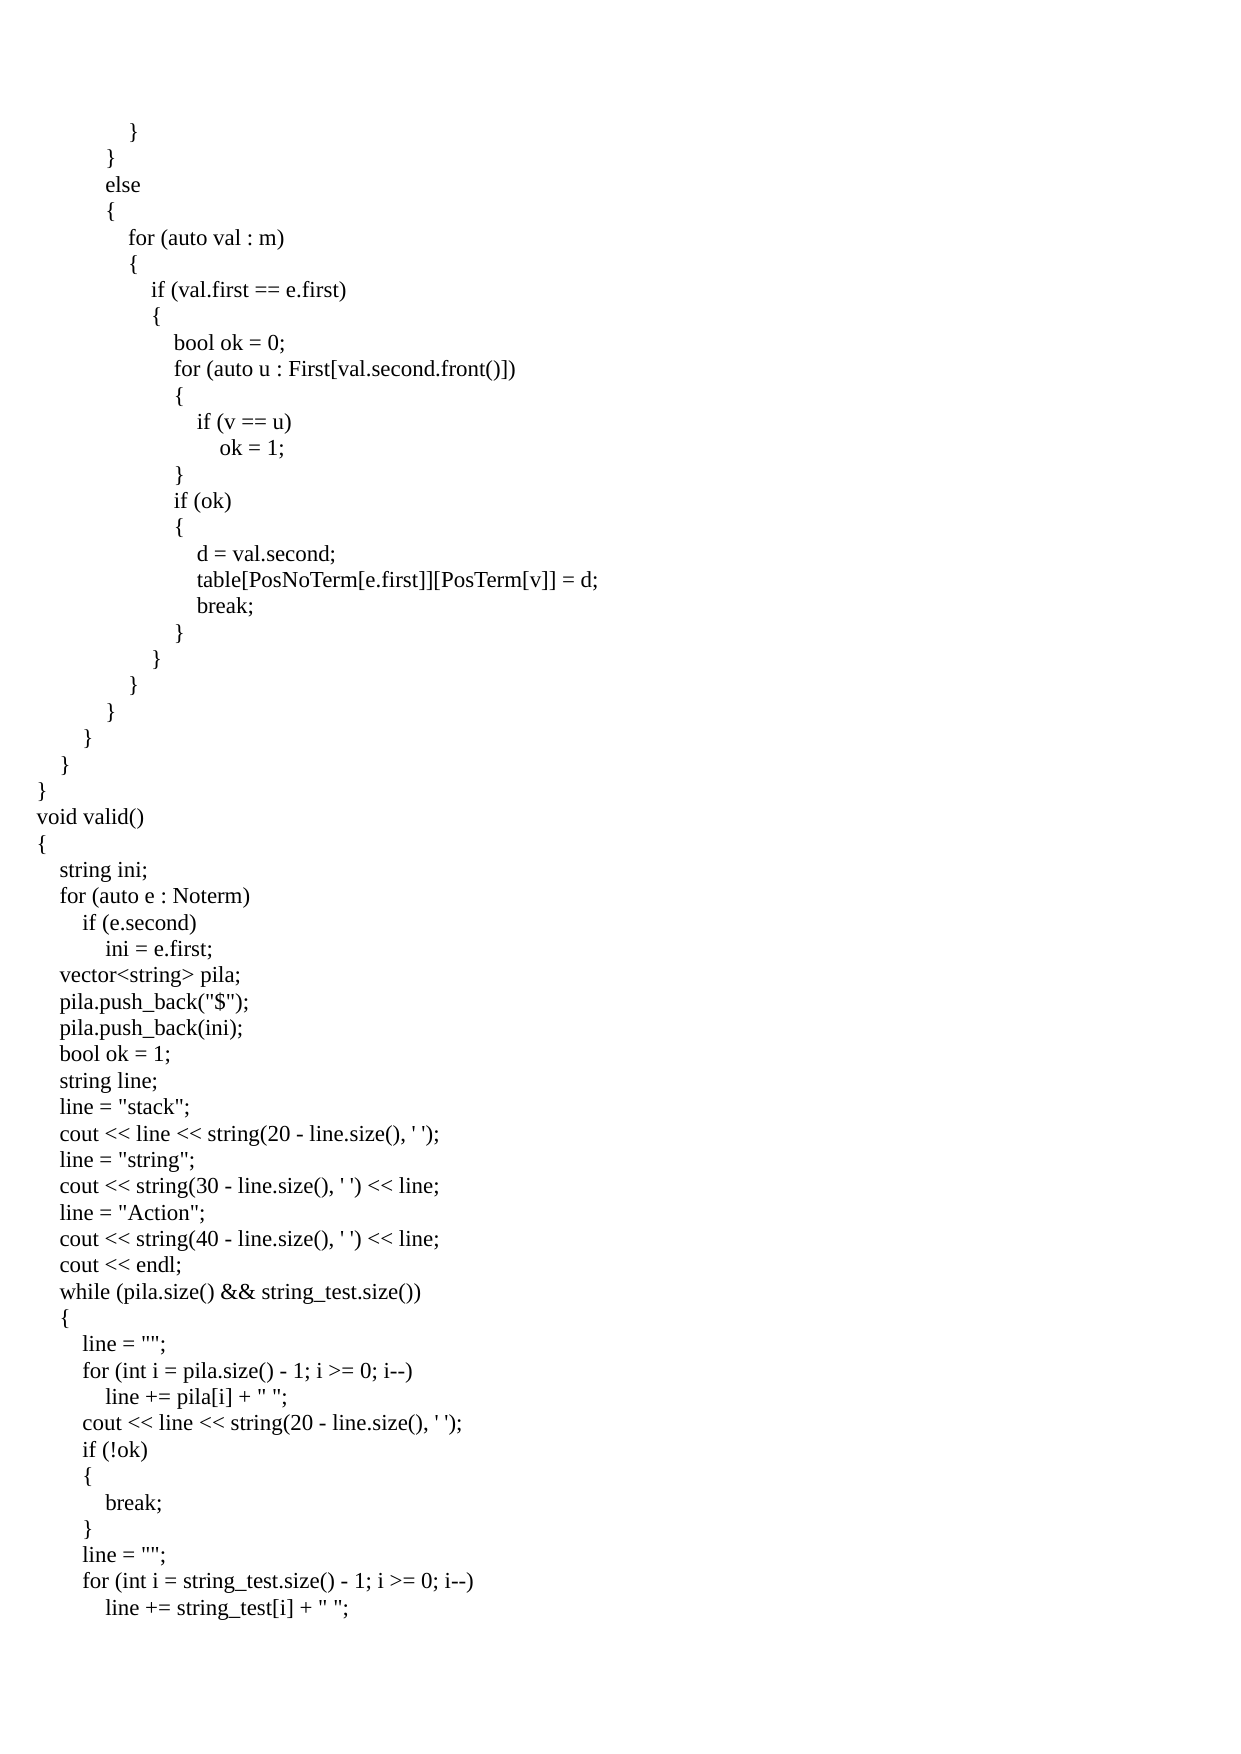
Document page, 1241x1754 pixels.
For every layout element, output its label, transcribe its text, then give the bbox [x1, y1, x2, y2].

text line = "Action"; [36, 1199, 1200, 1225]
text cout << string(40 - line.size(), ' ') << line; [36, 1225, 1200, 1251]
text { [36, 830, 1200, 856]
text line = "string"; [36, 1146, 1200, 1172]
text ini = e.first; [36, 935, 1200, 961]
text } [36, 461, 1200, 487]
text { [36, 250, 1200, 276]
text if (ok) [36, 487, 1200, 513]
text } [36, 698, 1200, 724]
text ok = 1; [36, 434, 1200, 461]
text } [36, 777, 1200, 803]
text line += pila[i] + " "; [36, 1383, 1200, 1409]
text } [36, 144, 1200, 171]
text for (auto u : First[val.second.front()]) [36, 355, 1200, 382]
text pila.push_back(ini); [36, 1014, 1200, 1041]
text cout << line << string(20 - line.size(), ' '); [36, 1409, 1200, 1436]
text } [36, 619, 1200, 645]
text for (int i = string_test.size() - 1; i >= 0; i--) [36, 1568, 1200, 1594]
text break; [36, 1488, 1200, 1515]
text while (pila.size() && string_test.size()) [36, 1278, 1200, 1304]
text if (e.second) [36, 909, 1200, 935]
text d = val.second; [36, 540, 1200, 566]
text void valid() [36, 803, 1200, 830]
text line = ""; [36, 1541, 1200, 1568]
text for (int i = pila.size() - 1; i >= 0; i--) [36, 1357, 1200, 1383]
text bool ok = 0; [36, 329, 1200, 355]
text cout << line << string(20 - line.size(), ' '); [36, 1119, 1200, 1146]
text table[PosNoTerm[e.first]][PosTerm[v]] = d; [36, 566, 1200, 592]
text cout << endl; [36, 1251, 1200, 1278]
text line += string_test[i] + " "; [36, 1594, 1200, 1620]
text string ini; [36, 856, 1200, 882]
text { [36, 1304, 1200, 1330]
text { [36, 303, 1200, 329]
text { [36, 382, 1200, 408]
text } [36, 672, 1200, 698]
text } [36, 118, 1200, 144]
text } [36, 751, 1200, 777]
text { [36, 513, 1200, 540]
text vector<string> pila; [36, 961, 1200, 988]
text if (!ok) [36, 1436, 1200, 1462]
text pila.push_back("$"); [36, 988, 1200, 1014]
text line = "stack"; [36, 1093, 1200, 1119]
text break; [36, 592, 1200, 619]
text if (val.first == e.first) [36, 276, 1200, 303]
text for (auto val : m) [36, 223, 1200, 250]
text { [36, 197, 1200, 223]
text bool ok = 1; [36, 1041, 1200, 1067]
text } [36, 1515, 1200, 1541]
text { [36, 1462, 1200, 1488]
text else [36, 171, 1200, 197]
text } [36, 645, 1200, 672]
text cout << string(30 - line.size(), ' ') << line; [36, 1172, 1200, 1199]
text if (v == u) [36, 408, 1200, 434]
text for (auto e : Noterm) [36, 882, 1200, 909]
text string line; [36, 1067, 1200, 1093]
text line = ""; [36, 1330, 1200, 1357]
text } [36, 724, 1200, 751]
